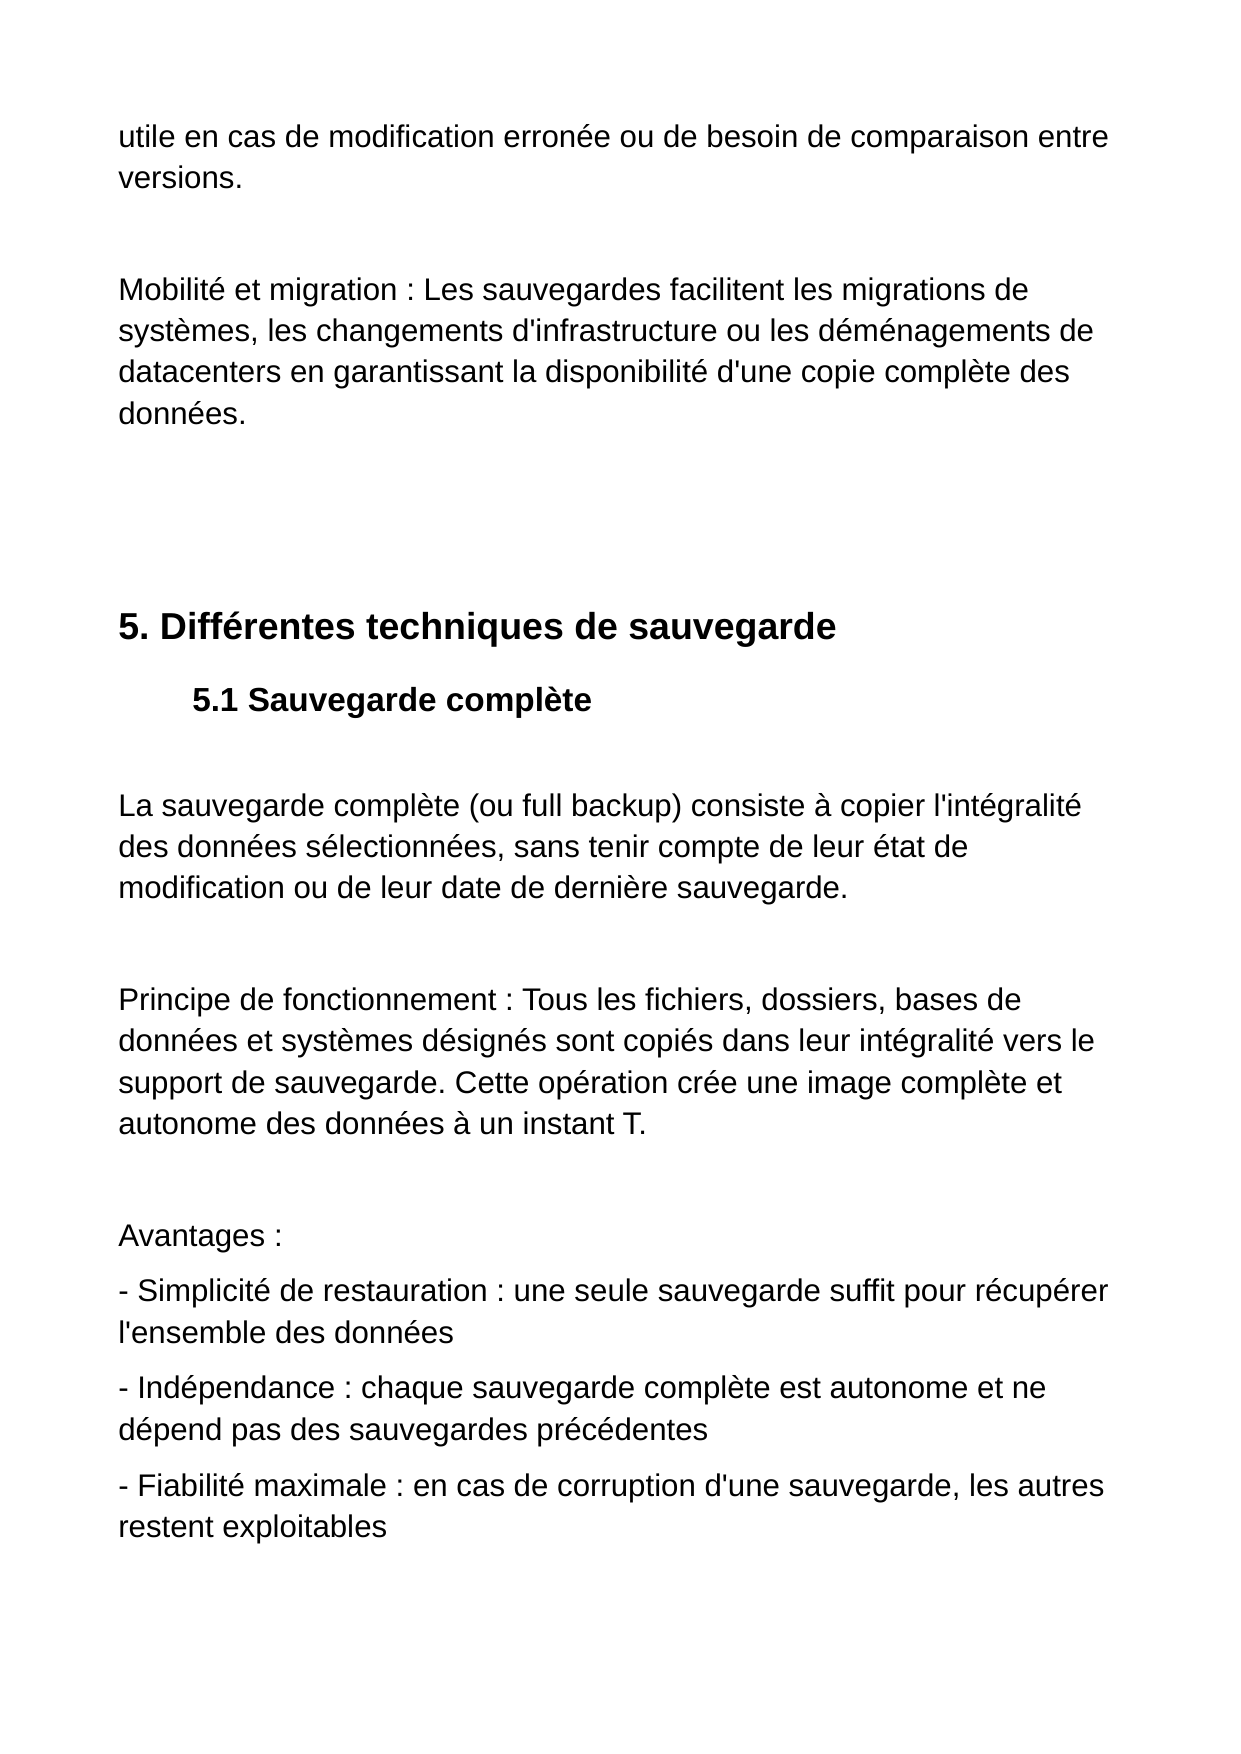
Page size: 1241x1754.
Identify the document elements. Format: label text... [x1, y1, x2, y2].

text La sauvegarde complète (ou full backup) consiste à copier l'intégralité des données sélectionnées, sans tenir compte de leur état de modification ou de leur date de dernière sauvegarde. [118, 787, 1122, 906]
text Avantages : [118, 1217, 1122, 1253]
text utile en cas de modification erronée ou de besoin de comparaison entre versions. [118, 118, 1122, 195]
subtitle 5. Différentes techniques de sauvegarde [118, 604, 1122, 647]
text Principe de fonctionnement : Tous les fichiers, dossiers, bases de données et systèmes désignés sont copiés dans leur intégralité vers le support de sauvegarde. Cette opération crée une image complète et autonome des données à un instant T. [118, 981, 1122, 1141]
text - Indépendance : chaque sauvegarde complète est autonome et ne dépend pas des sauvegardes précédentes [118, 1369, 1122, 1447]
subtitle 5.1 Sauvegarde complète [118, 680, 1122, 719]
text - Fiabilité maximale : en cas de corruption d'une sauvegarde, les autres restent exploitables [118, 1467, 1122, 1544]
text - Simplicité de restauration : une seule sauvegarde suffit pour récupérer l'ensemble des données [118, 1272, 1122, 1350]
text Mobilité et migration : Les sauvegardes facilitent les migrations de systèmes, les changements d'infrastructure ou les déménagements de datacenters en garantissant la disponibilité d'une copie complète des données. [118, 271, 1122, 431]
